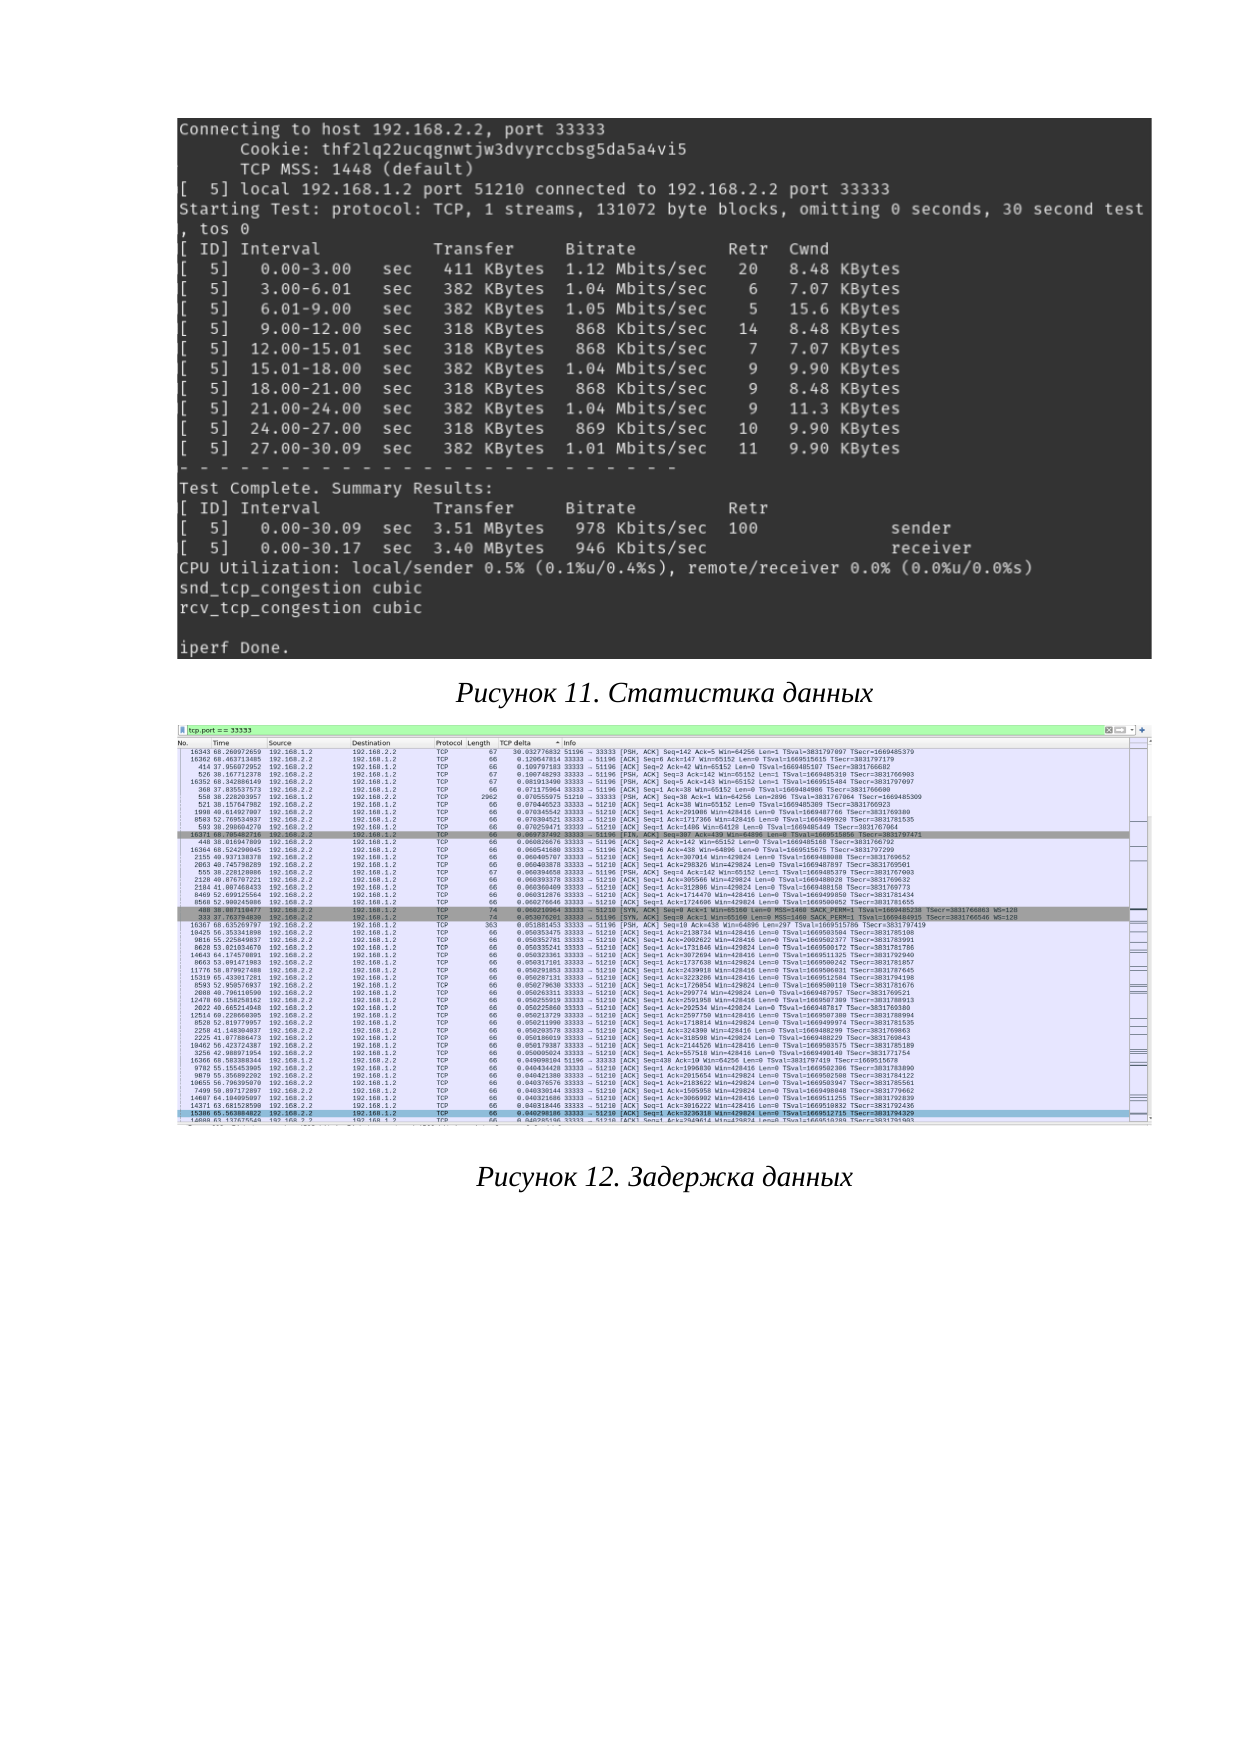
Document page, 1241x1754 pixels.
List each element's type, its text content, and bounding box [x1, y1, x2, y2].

text Рисунок 11. Статистика данных [177, 659, 1152, 709]
text Рисунок 12. Задержка данных [177, 1126, 1152, 1192]
picture [177, 118, 1152, 659]
picture [177, 725, 1152, 1126]
